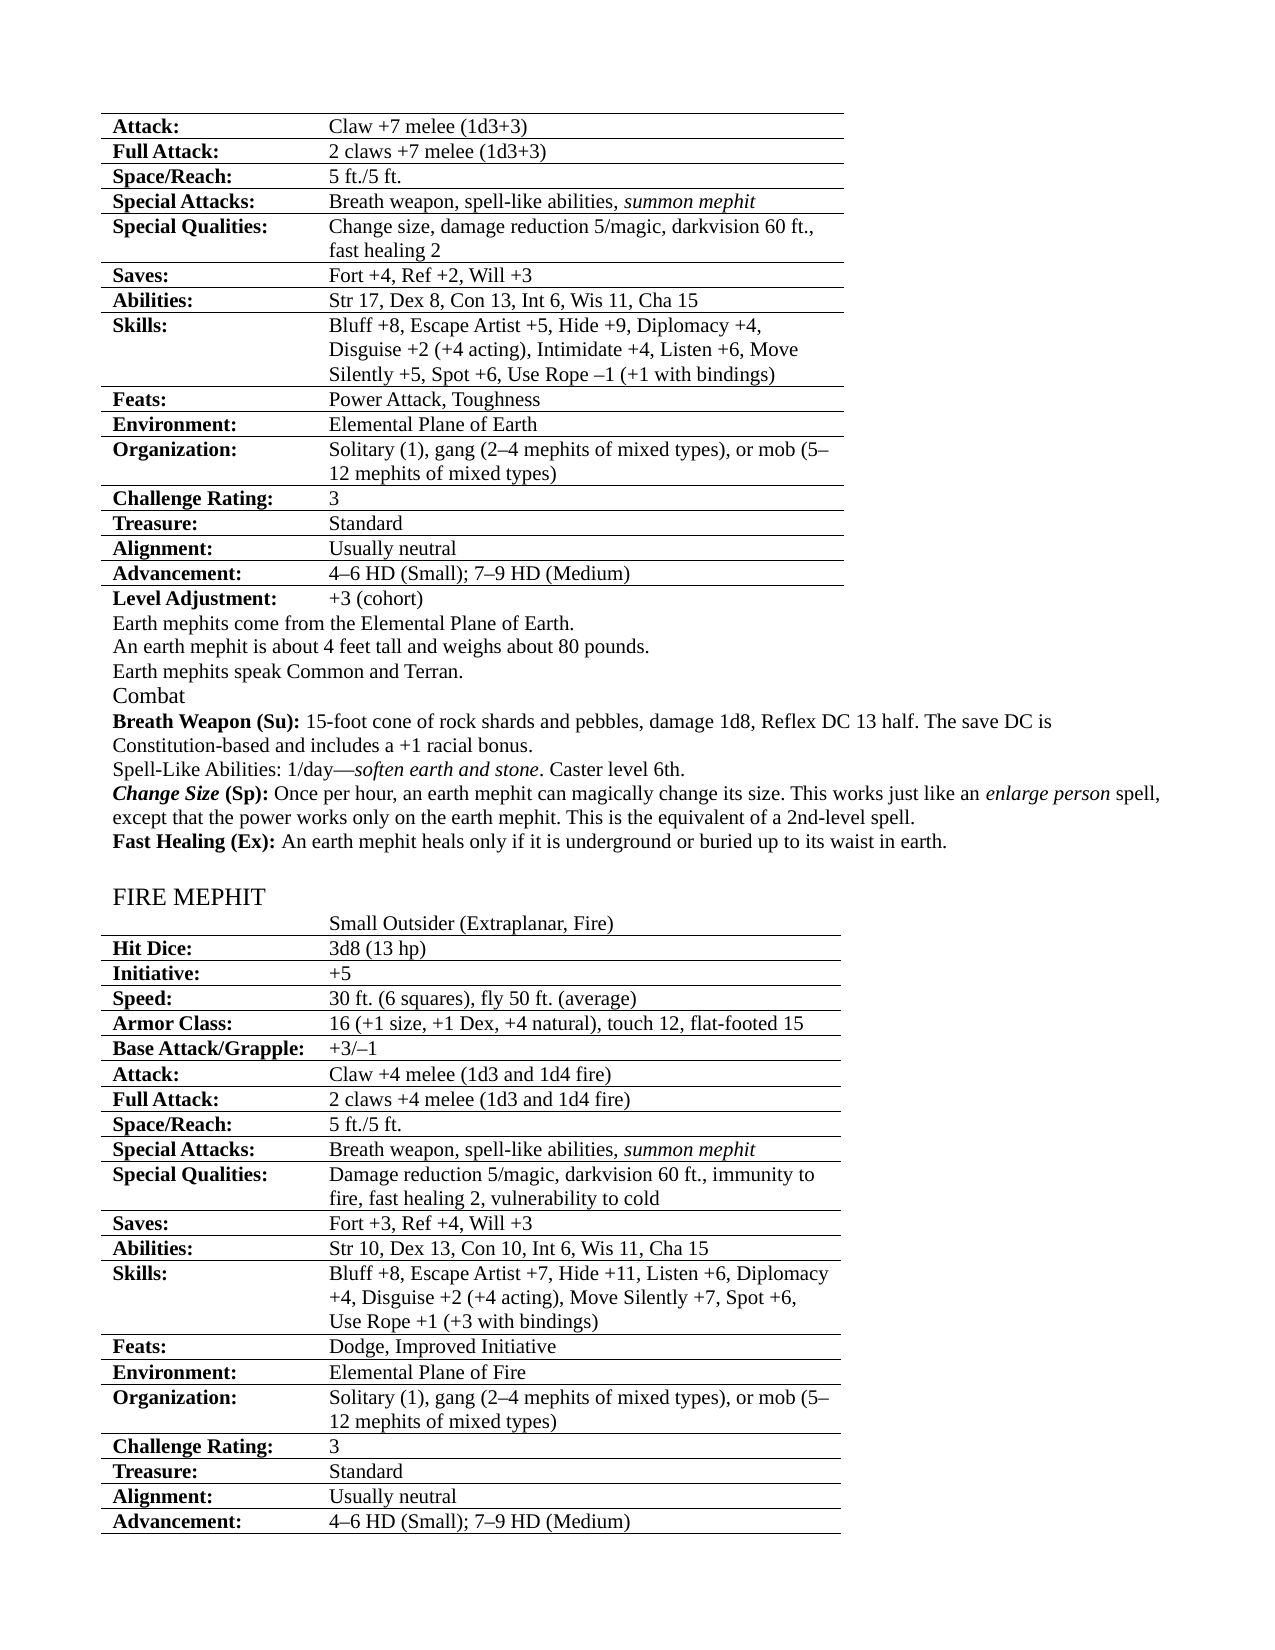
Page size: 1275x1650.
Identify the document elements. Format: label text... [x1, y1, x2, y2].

table_cell Speed: [101, 986, 318, 1010]
table_cell Str 10, Dex 13, Con 10, Int 6, Wis 11, Cha 15 [318, 1236, 841, 1260]
table_cell 3 [318, 1434, 841, 1458]
table_cell 2 claws +4 melee (1d3 and 1d4 fire) [318, 1087, 841, 1111]
table_cell Full Attack: [101, 139, 317, 163]
table_cell +3 (cohort) [318, 586, 844, 610]
table_cell Challenge Rating: [101, 486, 317, 510]
table_cell Hit Dice: [101, 936, 318, 960]
table_cell Usually neutral [318, 1484, 841, 1508]
table_cell Attack: [101, 1061, 318, 1086]
table_cell Initiative: [101, 961, 318, 985]
table_cell Saves: [101, 263, 317, 287]
text An earth mephit is about 4 feet tall and weighs about 80 pounds. [112, 634, 1162, 658]
text Change Size (Sp): Once per hour, an earth mephit can magically change its size. This works just like an enlarge person spell, except that the power works only on the earth mephit. This is the equivalent of a 2nd-level spell. [112, 781, 1162, 829]
table_header Small Outsider (Extraplanar, Fire) [318, 911, 841, 935]
table_cell Special Attacks: [101, 1137, 318, 1161]
table_cell Abilities: [101, 288, 317, 312]
table_cell Feats: [101, 1335, 318, 1358]
table_cell Standard [318, 1459, 841, 1483]
table_cell Organization: [101, 437, 317, 485]
table_cell Fort +3, Ref +4, Will +3 [318, 1211, 841, 1235]
table_cell Fort +4, Ref +2, Will +3 [318, 263, 844, 287]
table_cell Special Attacks: [101, 189, 317, 213]
table_cell 3 [318, 486, 844, 510]
table_cell Armor Class: [101, 1011, 318, 1035]
table_cell Environment: [101, 1360, 318, 1384]
table_cell Space/Reach: [101, 164, 317, 188]
table_cell Advancement: [101, 561, 317, 585]
table_cell 4–6 HD (Small); 7–9 HD (Medium) [318, 1509, 841, 1533]
table_header [101, 911, 318, 935]
table_cell Environment: [101, 412, 317, 436]
table_cell Usually neutral [318, 536, 844, 560]
table_cell Advancement: [101, 1509, 318, 1533]
table_cell Organization: [101, 1385, 318, 1433]
table_cell Saves: [101, 1211, 318, 1235]
table_cell Treasure: [101, 1459, 318, 1483]
table_cell Dodge, Improved Initiative [318, 1335, 841, 1358]
table_cell Base Attack/Grapple: [101, 1036, 318, 1060]
table_cell Claw +4 melee (1d3 and 1d4 fire) [318, 1061, 841, 1086]
table_cell 5 ft./5 ft. [318, 1112, 841, 1136]
text Spell-Like Abilities: 1/day—soften earth and stone. Caster level 6th. [112, 757, 1162, 781]
table_cell Skills: [101, 1261, 318, 1333]
table_cell Special Qualities: [101, 1162, 318, 1210]
text Earth mephits speak Common and Terran. [112, 658, 1162, 683]
table_cell Breath weapon, spell-like abilities, summon mephit [318, 1137, 841, 1161]
table_cell Special Qualities: [101, 214, 317, 262]
table_cell 16 (+1 size, +1 Dex, +4 natural), touch 12, flat-footed 15 [318, 1011, 841, 1035]
table_cell Bluff +8, Escape Artist +5, Hide +9, Diplomacy +4, Disguise +2 (+4 acting), Intimidate +4, Listen +6, Move Silently +5, Spot +6, Use Rope –1 (+1 with bindings) [318, 313, 844, 386]
table_cell Damage reduction 5/magic, darkvision 60 ft., immunity to fire, fast healing 2, vulnerability to cold [318, 1162, 841, 1210]
table_cell Full Attack: [101, 1087, 318, 1111]
table_cell 4–6 HD (Small); 7–9 HD (Medium) [318, 561, 844, 585]
table_cell 5 ft./5 ft. [318, 164, 844, 188]
table_cell +5 [318, 961, 841, 985]
text FIRE MEPHIT [112, 882, 1162, 911]
table_cell Elemental Plane of Fire [318, 1360, 841, 1384]
table_cell Feats: [101, 387, 317, 411]
text Combat [112, 683, 1162, 709]
table_cell Change size, damage reduction 5/magic, darkvision 60 ft., fast healing 2 [318, 214, 844, 262]
table_cell Treasure: [101, 511, 317, 535]
table_cell Alignment: [101, 1484, 318, 1508]
table_cell Level Adjustment: [101, 586, 317, 610]
table_cell Claw +7 melee (1d3+3) [318, 114, 844, 138]
table_cell Bluff +8, Escape Artist +7, Hide +11, Listen +6, Diplomacy +4, Disguise +2 (+4 acting), Move Silently +7, Spot +6, Use Rope +1 (+3 with bindings) [318, 1261, 841, 1333]
table_cell Alignment: [101, 536, 317, 560]
table_cell Elemental Plane of Earth [318, 412, 844, 436]
text Fast Healing (Ex): An earth mephit heals only if it is underground or buried up to its waist in earth. [112, 829, 1162, 853]
table_cell +3/–1 [318, 1036, 841, 1060]
text Breath Weapon (Su): 15-foot cone of rock shards and pebbles, damage 1d8, Reflex DC 13 half. The save DC is Constitution-based and includes a +1 racial bonus. [112, 709, 1162, 757]
table_cell Power Attack, Toughness [318, 387, 844, 411]
table_cell 3d8 (13 hp) [318, 936, 841, 960]
table_cell Solitary (1), gang (2–4 mephits of mixed types), or mob (5–12 mephits of mixed types) [318, 437, 844, 485]
table_cell Str 17, Dex 8, Con 13, Int 6, Wis 11, Cha 15 [318, 288, 844, 312]
table_cell Attack: [101, 114, 317, 138]
table_cell Solitary (1), gang (2–4 mephits of mixed types), or mob (5–12 mephits of mixed types) [318, 1385, 841, 1433]
table_cell Space/Reach: [101, 1112, 318, 1136]
table_cell Skills: [101, 313, 317, 386]
table_cell Standard [318, 511, 844, 535]
table_cell Challenge Rating: [101, 1434, 318, 1458]
table_cell Breath weapon, spell-like abilities, summon mephit [318, 189, 844, 213]
text Earth mephits come from the Elemental Plane of Earth. [112, 610, 1162, 634]
table_cell 2 claws +7 melee (1d3+3) [318, 139, 844, 163]
table_cell 30 ft. (6 squares), fly 50 ft. (average) [318, 986, 841, 1010]
table_cell Abilities: [101, 1236, 318, 1260]
